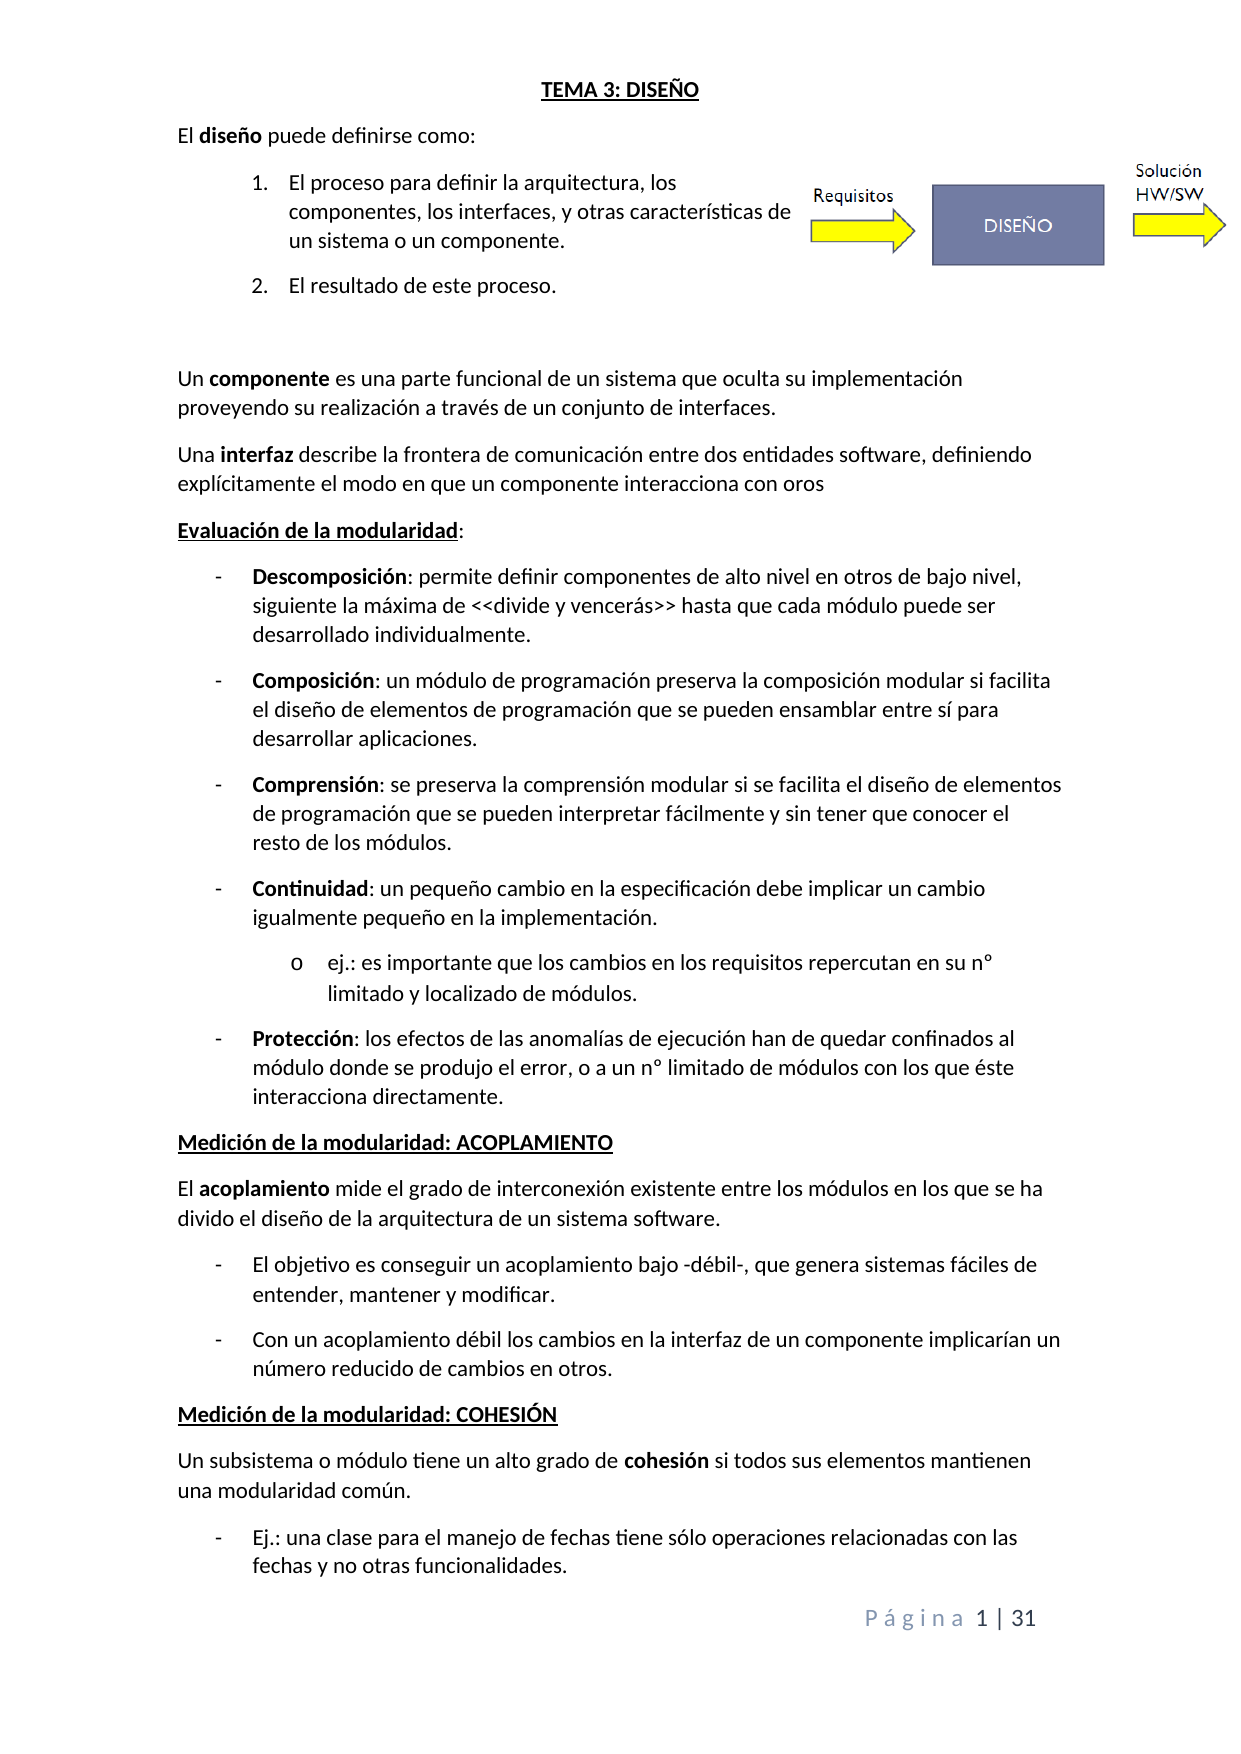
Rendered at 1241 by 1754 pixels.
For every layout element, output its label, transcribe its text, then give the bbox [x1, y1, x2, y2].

list Comprensión: se preserva la comprensión modular si se facilita el diseño de elementos de programación que se pueden interpretar fácilmente y sin tener que conocer el resto de los módulos. [215, 770, 1063, 856]
text Evaluación de la modularidad: [177, 516, 1063, 544]
list Composición: un módulo de programación preserva la composición modular si facilita el diseño de elementos de programación que se pueden ensamblar entre sí para desarrollar aplicaciones. [215, 666, 1063, 752]
list Continuidad: un pequeño cambio en la especificación debe implicar un cambio igualmente pequeño en la implementación. [215, 874, 1063, 931]
list ej.: es importante que los cambios en los requisitos repercutan en su nº limitado y localizado de módulos. [290, 948, 1063, 1007]
list El proceso para definir la arquitectura, los componentes, los interfaces, y otras características de un sistema o un componente. [251, 168, 798, 254]
text Una interfaz describe la frontera de comunicación entre dos entidades software, definiendo explícitamente el modo en que un componente interacciona con oros [177, 440, 1063, 497]
text Medición de la modularidad: ACOPLAMIENTO [177, 1128, 1063, 1156]
text TEMA 3: DISEÑO [177, 75, 1063, 103]
list El objetivo es conseguir un acoplamiento bajo -débil-, que genera sistemas fáciles de entender, mantener y modificar. [215, 1251, 1063, 1308]
list Ej.: una clase para el manejo de fechas tiene sólo operaciones relacionadas con las fechas y no otras funcionalidades. [215, 1523, 1063, 1580]
text Un componente es una parte funcional de un sistema que oculta su implementación proveyendo su realización a través de un conjunto de interfaces. [177, 364, 1063, 421]
text El acoplamiento mide el grado de interconexión existente entre los módulos en los que se ha divido el diseño de la arquitectura de un sistema software. [177, 1174, 1063, 1232]
list Descomposición: permite definir componentes de alto nivel en otros de bajo nivel, siguiente la máxima de <<divide y vencerás>> hasta que cada módulo puede ser desarrollado individualmente. [215, 562, 1063, 648]
list Protección: los efectos de las anomalías de ejecución han de quedar confinados al módulo donde se produjo el error, o a un nº limitado de módulos con los que éste interacciona directamente. [215, 1024, 1063, 1111]
text El diseño puede definirse como: [177, 121, 1063, 149]
text Medición de la modularidad: COHESIÓN [177, 1400, 1063, 1428]
list Con un acoplamiento débil los cambios en la interfaz de un componente implicarían un número reducido de cambios en otros. [215, 1325, 1063, 1382]
text Un subsistema o módulo tiene un alto grado de cohesión si todos sus elementos mantienen una modularidad común. [177, 1447, 1063, 1504]
list El resultado de este proceso. [251, 272, 1063, 299]
